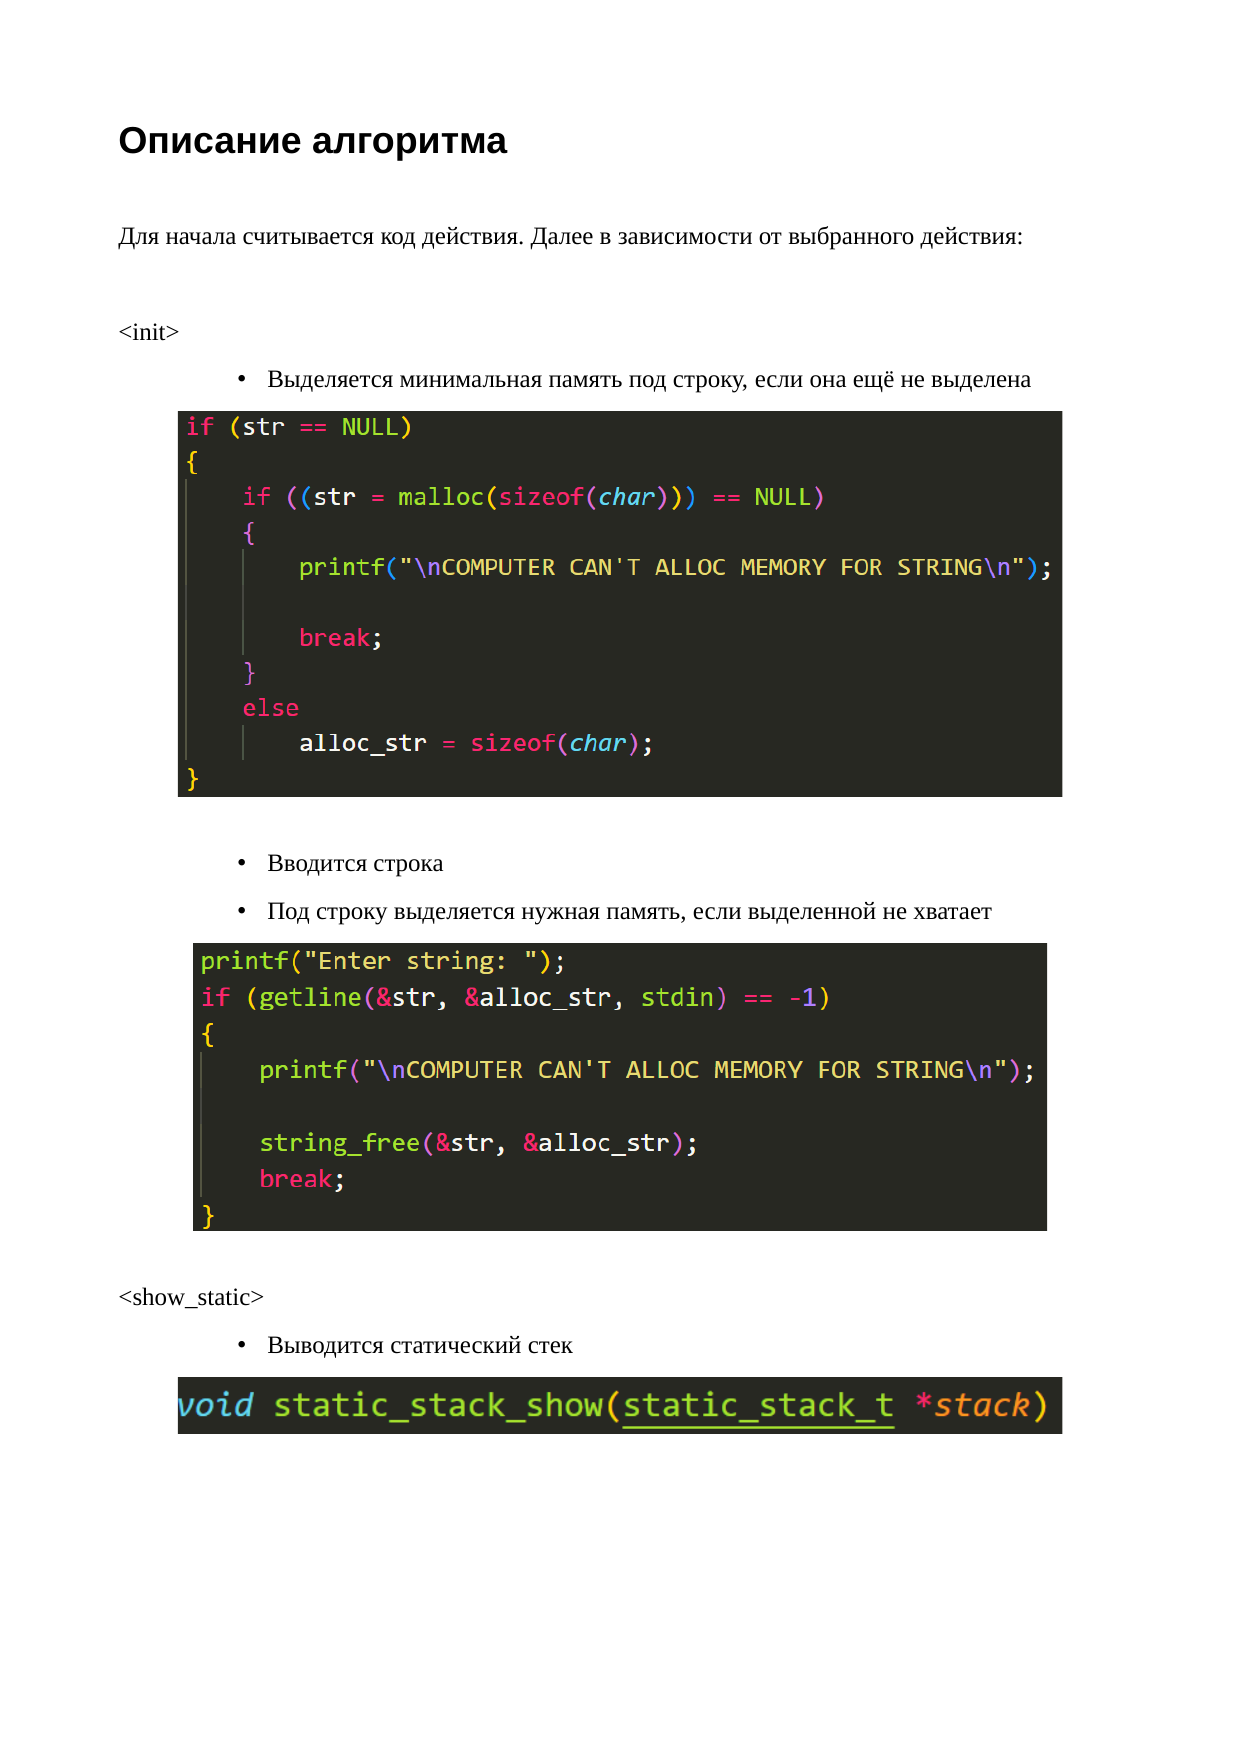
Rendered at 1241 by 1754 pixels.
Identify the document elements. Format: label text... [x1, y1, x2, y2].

list Выделяется минимальная память под строку, если она ещё не выделена [237, 364, 1122, 393]
list Под строку выделяется нужная память, если выделенной не хватает [237, 896, 1122, 925]
subtitle Описание алгоритма [118, 118, 1122, 161]
picture [177, 1377, 1063, 1434]
list Вводится строка [237, 848, 1122, 877]
text Для начала считывается код действия. Далее в зависимости от выбранного действия: [118, 221, 1122, 250]
list Выводится статический стек [237, 1330, 1122, 1358]
text <show_static> [118, 1282, 1122, 1311]
text <init> [118, 317, 1122, 345]
picture [193, 943, 1048, 1231]
picture [177, 411, 1063, 797]
